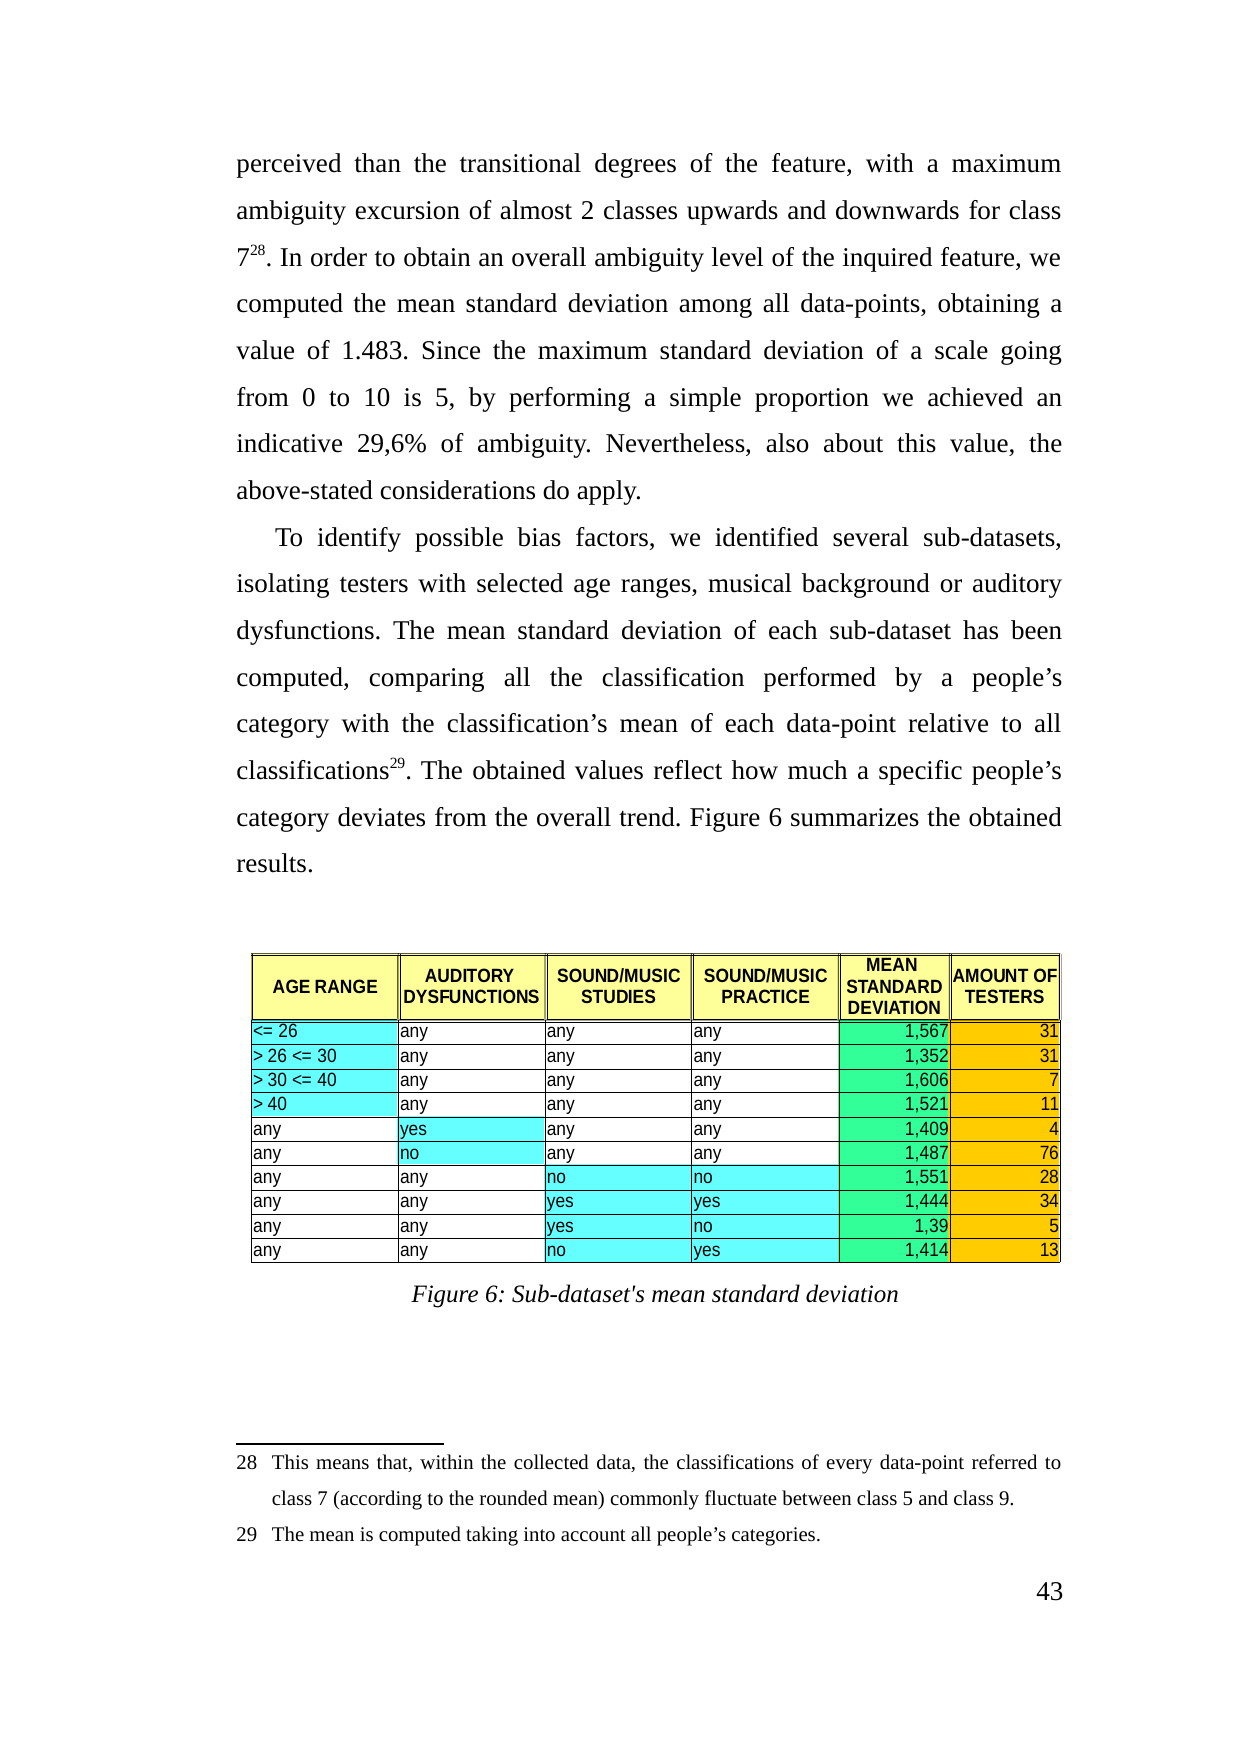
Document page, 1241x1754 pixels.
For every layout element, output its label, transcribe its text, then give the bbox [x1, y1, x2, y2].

text Figure 6: Sub-dataset's mean standard deviation [251, 1021, 1062, 1308]
text To identify possible bias factors, we identified several sub-datasets, isolating testers with selected age ranges, musical background or auditory dysfunctions. The mean standard deviation of each sub-dataset has been computed, comparing all the classification performed by a people’s category with the classification’s mean of each data-point relative to all classifications. The obtained values reflect how much a specific people’s category deviates from the overall trend. Figure 6 summarizes the obtained results. [236, 521, 1063, 879]
text This means that, within the collected data, the classifications of every data-point referred to class 7 (according to the rounded mean) commonly fluctuate between class 5 and class 9. [236, 1449, 1063, 1510]
text The mean is computed taking into account all people’s categories. [236, 1522, 1063, 1546]
text perceived than the transitional degrees of the feature, with a maximum ambiguity excursion of almost 2 classes upwards and downwards for class 7. In order to obtain an overall ambiguity level of the inquired feature, we computed the mean standard deviation among all data-points, obtaining a value of 1.483. Since the maximum standard deviation of a scale going from 0 to 10 is 5, by performing a simple proportion we achieved an indicative 29,6% of ambiguity. Nevertheless, also about this value, the above-stated considerations do apply. [236, 148, 1063, 505]
